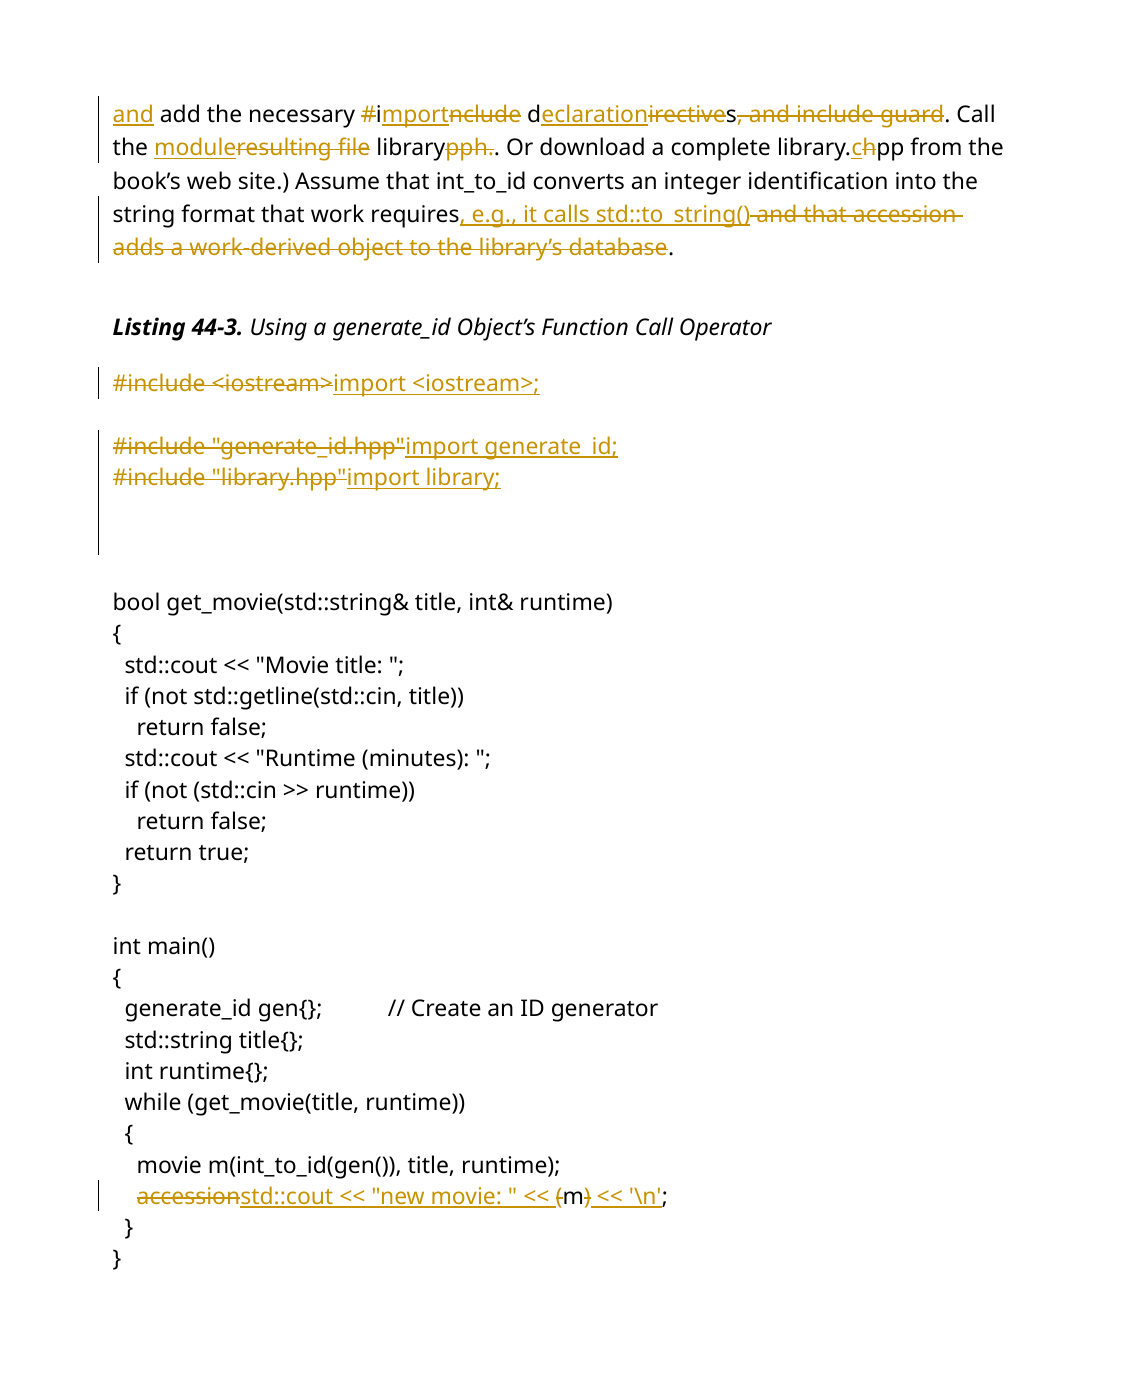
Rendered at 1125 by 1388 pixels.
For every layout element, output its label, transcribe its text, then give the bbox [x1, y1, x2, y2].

text { [112, 1117, 1012, 1148]
text std::cout << "new movie: " << m << '\n'; [112, 1180, 1012, 1211]
text } [112, 1211, 1012, 1242]
text return true; [112, 836, 1012, 867]
text return false; [112, 711, 1012, 742]
text generate_id gen{}; // Create an ID generator [112, 992, 1012, 1023]
text int runtime{}; [112, 1055, 1012, 1086]
text } [112, 1242, 1012, 1273]
text import library; [112, 461, 1012, 492]
text while (get_movie(title, runtime)) [112, 1086, 1012, 1117]
text import <iostream>; [112, 367, 1012, 398]
text import generate_id; [112, 430, 1012, 461]
text int main() [112, 930, 1012, 961]
text if (not std::getline(std::cin, title)) [112, 680, 1012, 711]
text movie m(int_to_id(gen()), title, runtime); [112, 1148, 1012, 1180]
text { [112, 961, 1012, 992]
text Listing 44-3. Using a generate_id Object’s Function Call Operator [112, 311, 1012, 342]
text In order to use the function call operator, you must first declare an object of the class type, then use the object name as though it were a function name. Pass arguments to this object the way you would to an ordinary function. The compiler sees the use of the object name as a function and invokes the function call operator. Listing 44-3 shows a sample program that uses a generate_id function call operator to generate ID codes for new library works. (Remember the work class from Exploration 39? Collect work and its derived classes into a single module file and add the necessary import declarations. Call the module library. Or download a complete library.cpp from the book’s web site.) Assume that int_to_id converts an integer identification into the string format that work requires, e.g., it calls std::to_string(). [112, 96, 1012, 263]
text bool get_movie(std::string& title, int& runtime) [112, 586, 1012, 617]
text std::cout << "Runtime (minutes): "; [112, 742, 1012, 773]
text return false; [112, 805, 1012, 836]
text { [112, 617, 1012, 648]
text if (not (std::cin >> runtime)) [112, 773, 1012, 805]
text std::cout << "Movie title: "; [112, 648, 1012, 680]
text std::string title{}; [112, 1023, 1012, 1055]
text } [112, 867, 1012, 898]
